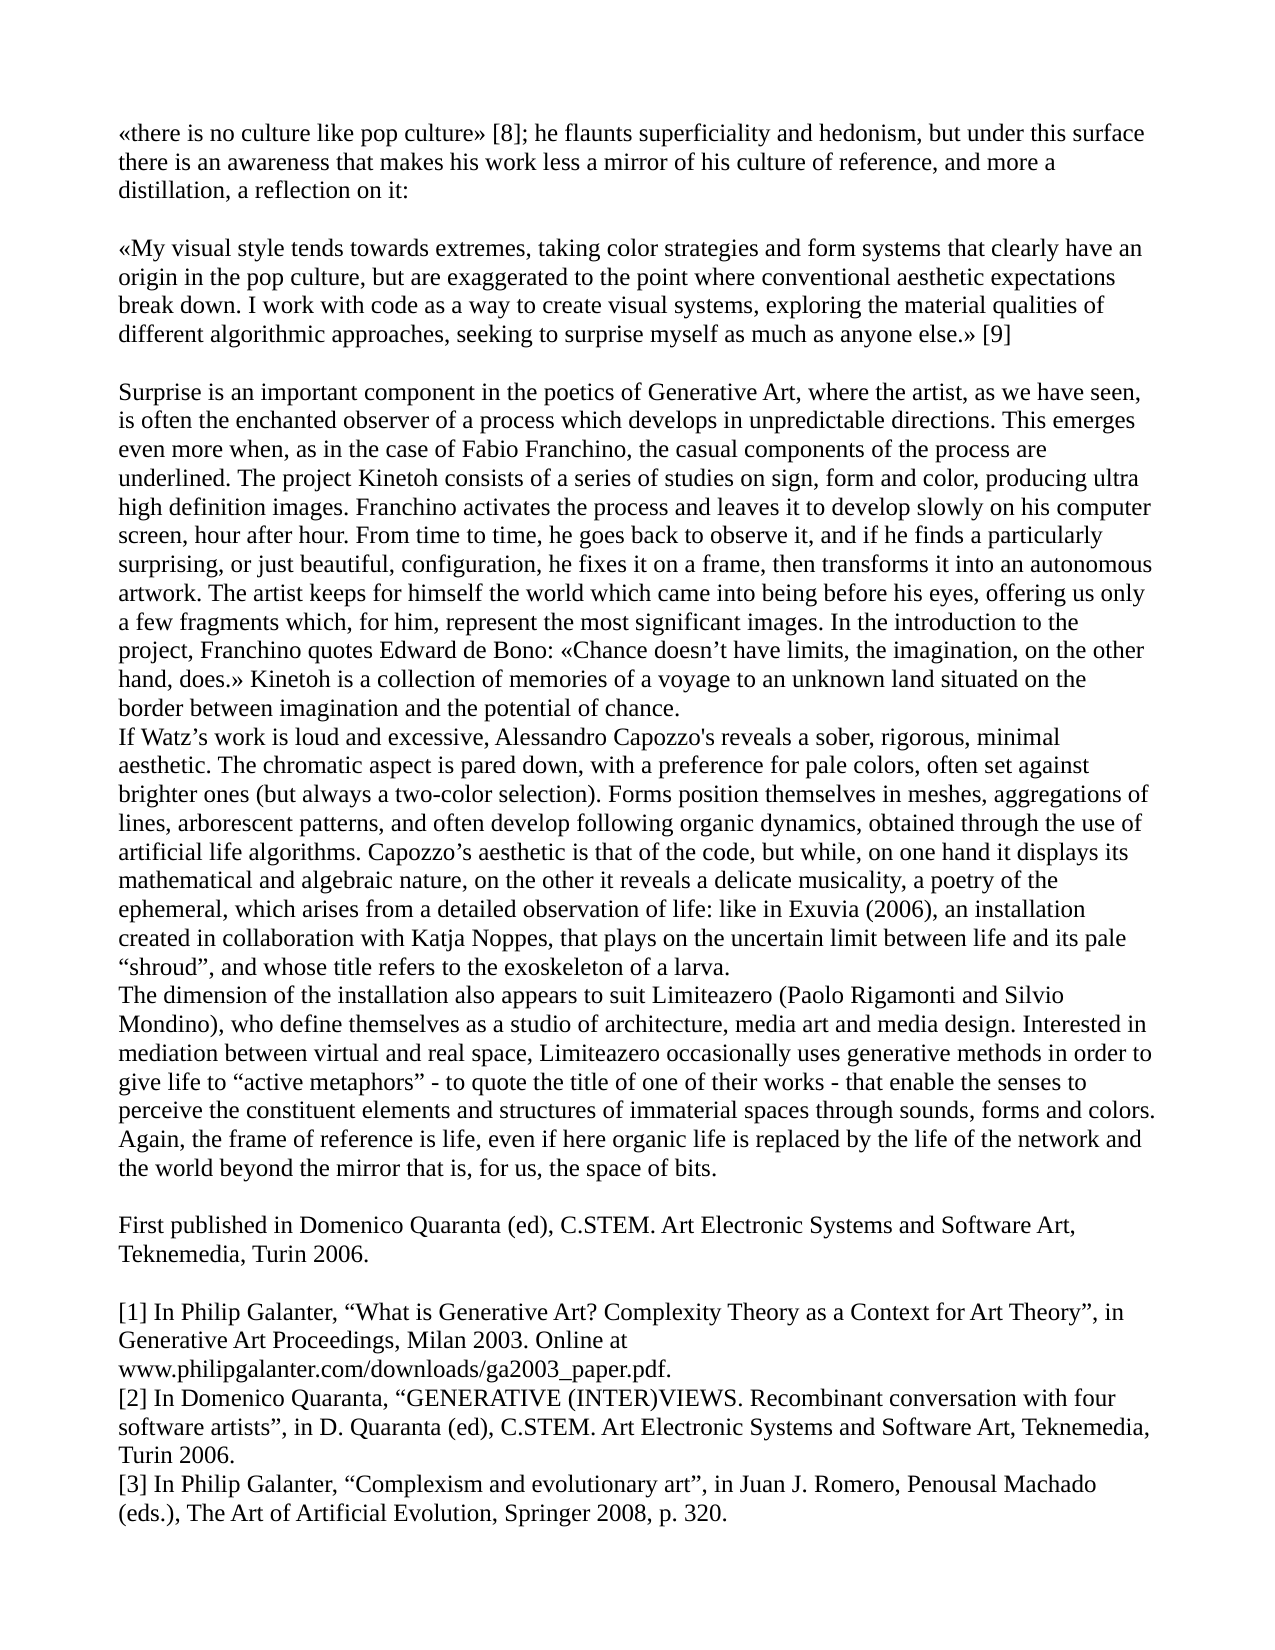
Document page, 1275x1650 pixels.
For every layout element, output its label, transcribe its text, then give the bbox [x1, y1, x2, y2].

text First published in Domenico Quaranta (ed), C.STEM. Art Electronic Systems and Software Art, Teknemedia, Turin 2006. [118, 1211, 1157, 1268]
text [3] In Philip Galanter, “Complexism and evolutionary art”, in Juan J. Romero, Penousal Machado (eds.), The Art of Artificial Evolution, Springer 2008, p. 320. [118, 1469, 1157, 1527]
text «there is no culture like pop culture» [8]; he flaunts superficiality and hedonism, but under this surface there is an awareness that makes his work less a mirror of his culture of reference, and more a distillation, a reflection on it: [118, 118, 1157, 204]
text Surprise is an important component in the poetics of Generative Art, where the artist, as we have seen, is often the enchanted observer of a process which develops in unpredictable directions. This emerges even more when, as in the case of Fabio Franchino, the casual components of the process are underlined. The project Kinetoh consists of a series of studies on sign, form and color, producing ultra high definition images. Franchino activates the process and leaves it to develop slowly on his computer screen, hour after hour. From time to time, he goes back to observe it, and if he finds a particularly surprising, or just beautiful, configuration, he fixes it on a frame, then transforms it into an autonomous artwork. The artist keeps for himself the world which came into being before his eyes, offering us only a few fragments which, for him, represent the most significant images. In the introduction to the project, Franchino quotes Edward de Bono: «Chance doesn’t have limits, the imagination, on the other hand, does.» Kinetoh is a collection of memories of a voyage to an unknown land situated on the border between imagination and the potential of chance. [118, 377, 1157, 722]
text [2] In Domenico Quaranta, “GENERATIVE (INTER)VIEWS. Recombinant conversation with four software artists”, in D. Quaranta (ed), C.STEM. Art Electronic Systems and Software Art, Teknemedia, Turin 2006. [118, 1383, 1157, 1469]
text «My visual style tends towards extremes, taking color strategies and form systems that clearly have an origin in the pop culture, but are exaggerated to the point where conventional aesthetic expectations break down. I work with code as a way to create visual systems, exploring the material qualities of different algorithmic approaches, seeking to surprise myself as much as anyone else.» [9] [118, 233, 1157, 348]
text [1] In Philip Galanter, “What is Generative Art? Complexity Theory as a Context for Art Theory”, in Generative Art Proceedings, Milan 2003. Online at www.philipgalanter.com/downloads/ga2003_paper.pdf. [118, 1297, 1157, 1383]
text The dimension of the installation also appears to suit Limiteazero (Paolo Rigamonti and Silvio Mondino), who define themselves as a studio of architecture, media art and media design. Interested in mediation between virtual and real space, Limiteazero occasionally uses generative methods in order to give life to “active metaphors” - to quote the title of one of their works - that enable the senses to perceive the constituent elements and structures of immaterial spaces through sounds, forms and colors. Again, the frame of reference is life, even if here organic life is replaced by the life of the network and the world beyond the mirror that is, for us, the space of bits. [118, 981, 1157, 1182]
text If Watz’s work is loud and excessive, Alessandro Capozzo's reveals a sober, rigorous, minimal aesthetic. The chromatic aspect is pared down, with a preference for pale colors, often set against brighter ones (but always a two-color selection). Forms position themselves in meshes, aggregations of lines, arborescent patterns, and often develop following organic dynamics, obtained through the use of artificial life algorithms. Capozzo’s aesthetic is that of the code, but while, on one hand it displays its mathematical and algebraic nature, on the other it reveals a delicate musicality, a poetry of the ephemeral, which arises from a detailed observation of life: like in Exuvia (2006), an installation created in collaboration with Katja Noppes, that plays on the uncertain limit between life and its pale “shroud”, and whose title refers to the exoskeleton of a larva. [118, 722, 1157, 981]
